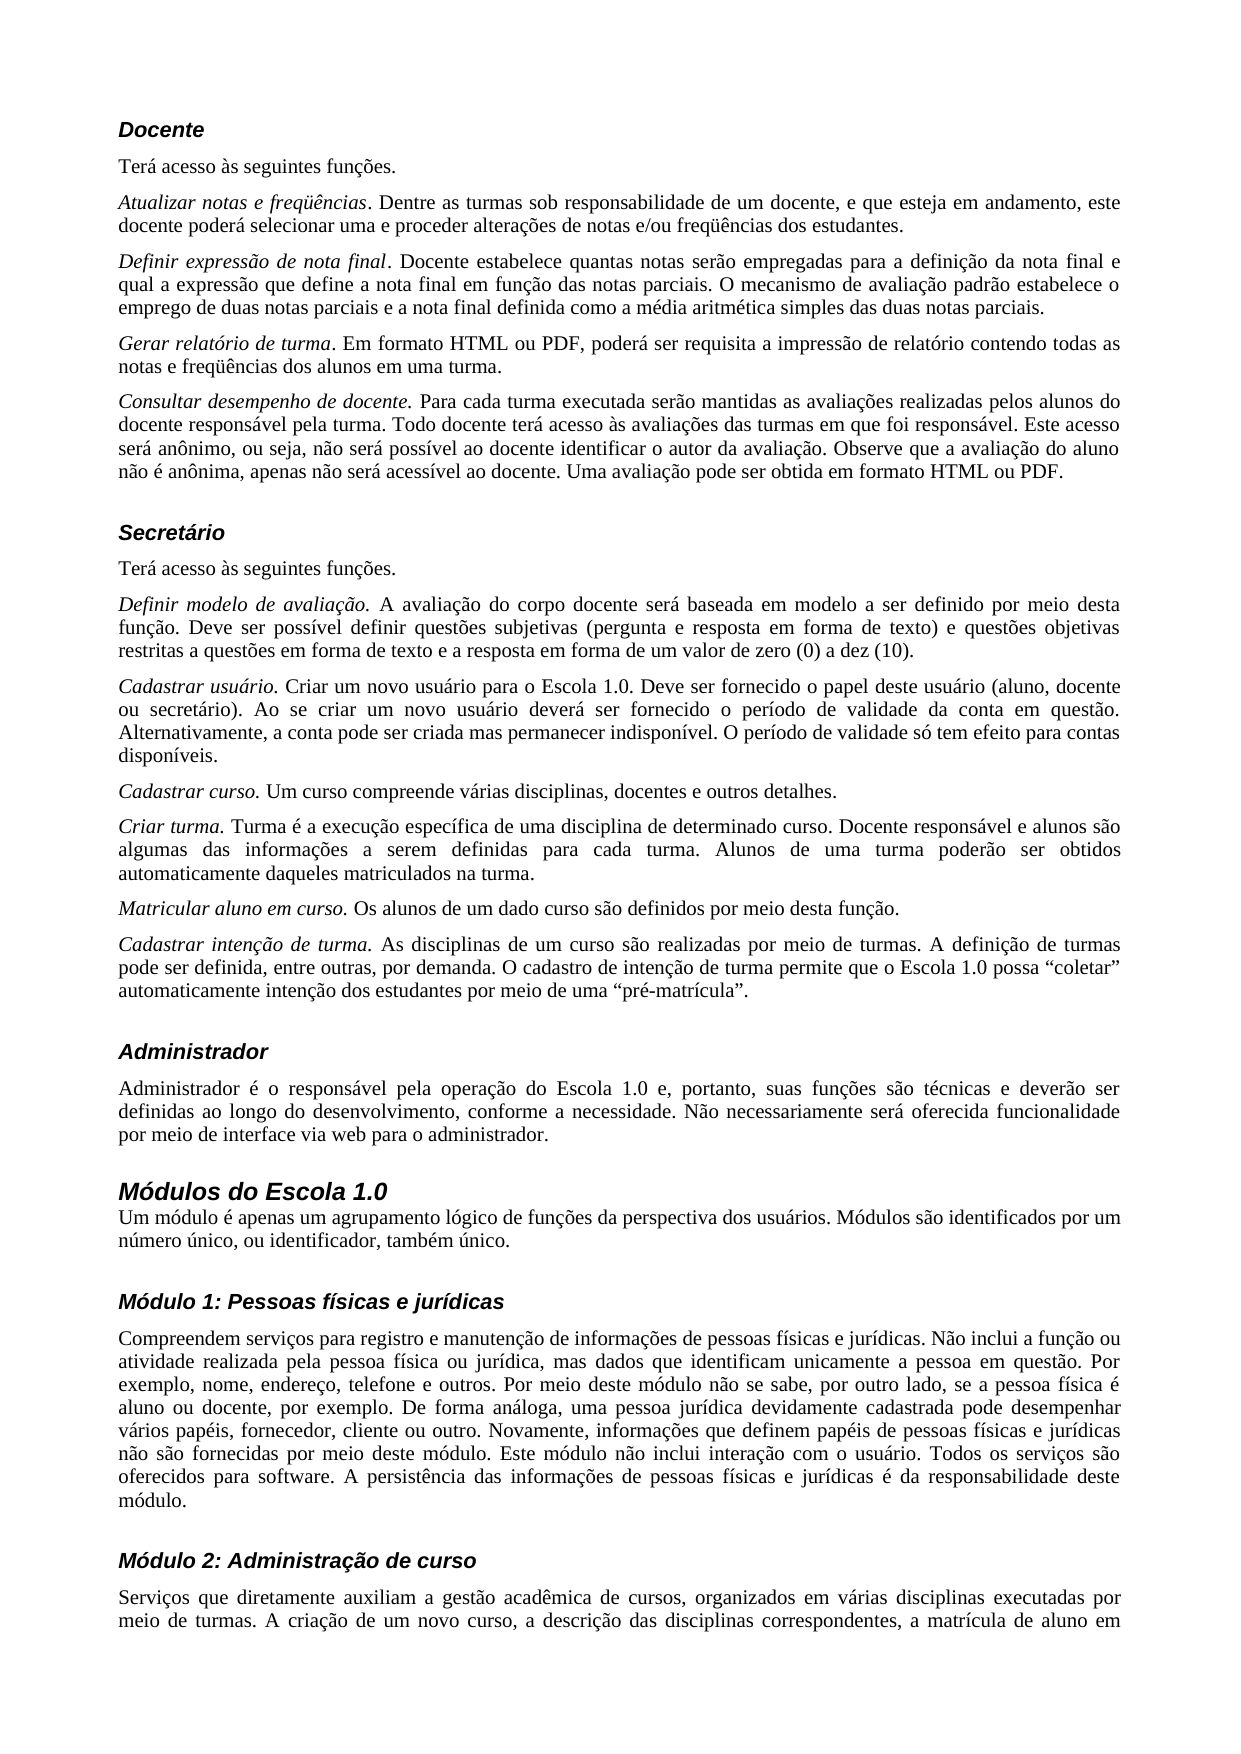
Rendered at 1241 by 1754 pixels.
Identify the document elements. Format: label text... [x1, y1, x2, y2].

text Serviços que diretamente auxiliam a gestão acadêmica de cursos, organizados em várias disciplinas executadas por meio de turmas. A criação de um novo curso, a descrição das disciplinas correspondentes, a matrícula de aluno em [118, 1586, 1122, 1632]
text Um módulo é apenas um agrupamento lógico de funções da perspectiva dos usuários. Módulos são identificados por um número único, ou identificador, também único. [118, 1206, 1122, 1252]
subtitle Módulo 2: Administração de curso [118, 1549, 1122, 1573]
subtitle Módulo 1: Pessoas físicas e jurídicas [118, 1289, 1122, 1314]
text Terá acesso às seguintes funções. [118, 557, 1122, 580]
text Gerar relatório de turma. Em formato HTML ou PDF, poderá ser requisita a impressão de relatório contendo todas as notas e freqüências dos alunos em uma turma. [118, 331, 1122, 378]
subtitle Secretário [118, 520, 1122, 544]
text Cadastrar usuário. Criar um novo usuário para o Escola 1.0. Deve ser fornecido o papel deste usuário (aluno, docente ou secretário). Ao se criar um novo usuário deverá ser fornecido o período de validade da conta em questão. Alternativamente, a conta pode ser criada mas permanecer indisponível. O período de validade só tem efeito para contas disponíveis. [118, 674, 1122, 767]
text Compreendem serviços para registro e manutenção de informações de pessoas físicas e jurídicas. Não inclui a função ou atividade realizada pela pessoa física ou jurídica, mas dados que identificam unicamente a pessoa em questão. Por exemplo, nome, endereço, telefone e outros. Por meio deste módulo não se sabe, por outro lado, se a pessoa física é aluno ou docente, por exemplo. De forma análoga, uma pessoa jurídica devidamente cadastrada pode desempenhar vários papéis, fornecedor, cliente ou outro. Novamente, informações que definem papéis de pessoas físicas e jurídicas não são fornecidas por meio deste módulo. Este módulo não inclui interação com o usuário. Todos os serviços são oferecidos para software. A persistência das informações de pessoas físicas e jurídicas é da responsabilidade deste módulo. [118, 1327, 1122, 1512]
text Cadastrar curso. Um curso compreende várias disciplinas, docentes e outros detalhes. [118, 779, 1122, 803]
subtitle Docente [118, 118, 1122, 143]
text Atualizar notas e freqüências. Dentre as turmas sob responsabilidade de um docente, e que esteja em andamento, este docente poderá selecionar uma e proceder alterações de notas e/ou freqüências dos estudantes. [118, 191, 1122, 237]
text Consultar desempenho de docente. Para cada turma executada serão mantidas as avaliações realizadas pelos alunos do docente responsável pela turma. Todo docente terá acesso às avaliações das turmas em que foi responsável. Este acesso será anônimo, ou seja, não será possível ao docente identificar o autor da avaliação. Observe que a avaliação do aluno não é anônima, apenas não será acessível ao docente. Uma avaliação pode ser obtida em formato HTML ou PDF. [118, 390, 1122, 483]
text Definir expressão de nota final. Docente estabelece quantas notas serão empregadas para a definição da nota final e qual a expressão que define a nota final em função das notas parciais. O mecanismo de avaliação padrão estabelece o emprego de duas notas parciais e a nota final definida como a média aritmética simples das duas notas parciais. [118, 249, 1122, 319]
subtitle Administrador [118, 1039, 1122, 1064]
text Matricular aluno em curso. Os alunos de um dado curso são definidos por meio desta função. [118, 897, 1122, 920]
text Terá acesso às seguintes funções. [118, 155, 1122, 178]
text Criar turma. Turma é a execução específica de uma disciplina de determinado curso. Docente responsável e alunos são algumas das informações a serem definidas para cada turma. Alunos de uma turma poderão ser obtidos automaticamente daqueles matriculados na turma. [118, 815, 1122, 884]
text Administrador é o responsável pela operação do Escola 1.0 e, portanto, suas funções são técnicas e deverão ser definidas ao longo do desenvolvimento, conforme a necessidade. Não necessariamente será oferecida funcionalidade por meio de interface via web para o administrador. [118, 1077, 1122, 1146]
text Definir modelo de avaliação. A avaliação do corpo docente será baseada em modelo a ser definido por meio desta função. Deve ser possível definir questões subjetivas (pergunta e resposta em forma de texto) e questões objetivas restritas a questões em forma de texto e a resposta em forma de um valor de zero (0) a dez (10). [118, 593, 1122, 662]
text Cadastrar intenção de turma. As disciplinas de um curso são realizadas por meio de turmas. A definição de turmas pode ser definida, entre outras, por demanda. O cadastro de intenção de turma permite que o Escola 1.0 possa “coletar” automaticamente intenção dos estudantes por meio de uma “pré-matrícula”. [118, 933, 1122, 1002]
subtitle Módulos do Escola 1.0 [118, 1177, 1122, 1205]
